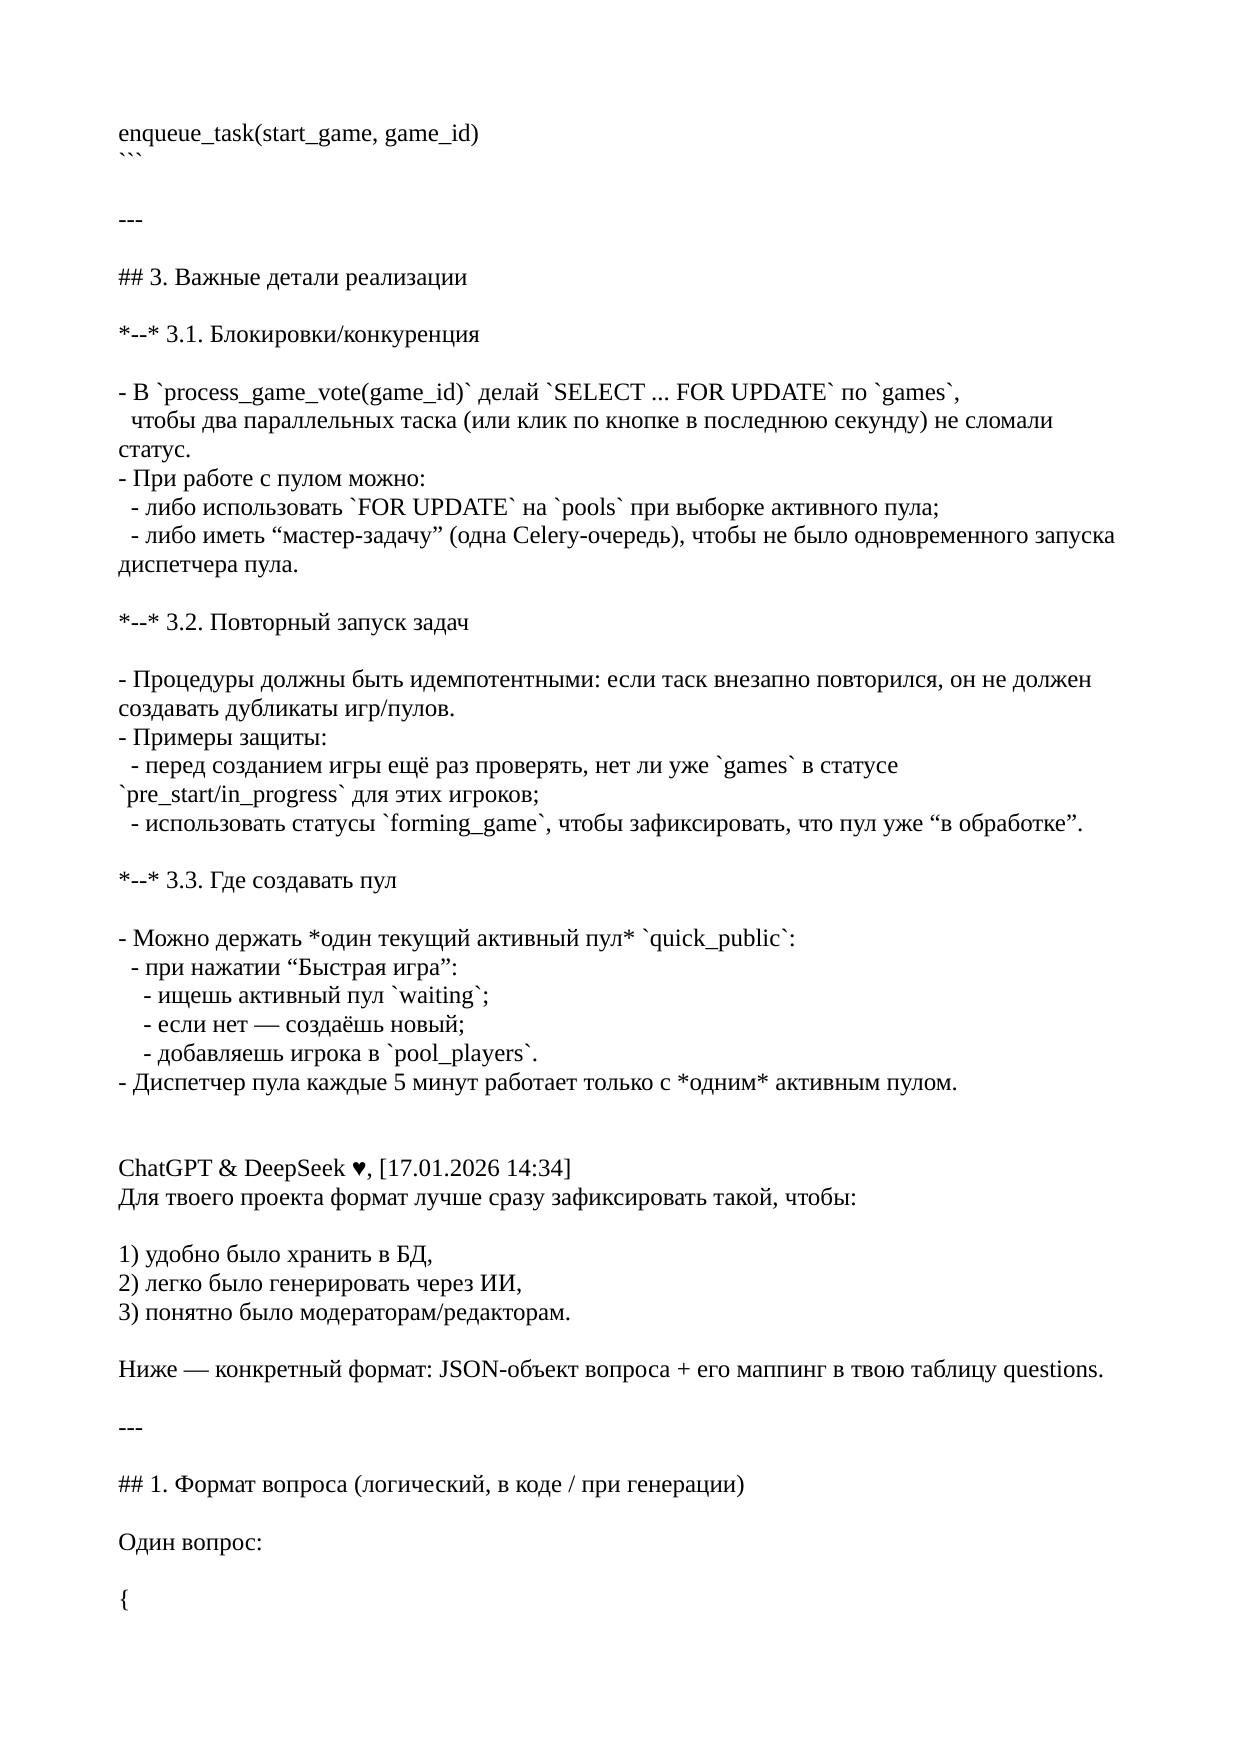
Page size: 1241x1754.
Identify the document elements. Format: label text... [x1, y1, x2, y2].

text *--* 3.2. Повторный запуск задач [118, 607, 1122, 636]
text - либо использовать `FOR UPDATE` на `pools` при выборке активного пула; [118, 492, 1122, 521]
text - при нажатии “Быстрая игра”: [118, 952, 1122, 981]
text *--* 3.3. Где создавать пул [118, 866, 1122, 894]
text - ищешь активный пул `waiting`; [118, 981, 1122, 1009]
text - перед созданием игры ещё раз проверять, нет ли уже `games` в статусе `pre_start/in_progress` для этих игроков; [118, 751, 1122, 808]
text - Можно держать *один текущий активный пул* `quick_public`: [118, 923, 1122, 952]
text 1) удобно было хранить в БД, [118, 1239, 1122, 1268]
text ## 1. Формат вопроса (логический, в коде / при генерации) [118, 1469, 1122, 1498]
text enqueue_task(start_game, game_id) [118, 118, 1122, 147]
text ``` [118, 147, 1122, 176]
text - При работе с пулом можно: [118, 463, 1122, 492]
text 3) понятно было модераторам/редакторам. [118, 1297, 1122, 1326]
text Один вопрос: [118, 1527, 1122, 1556]
text - Диспетчер пула каждые 5 минут работает только с *одним* активным пулом. ChatGPT & DeepSeek ♥️, [17.01.2026 14:34] [118, 1067, 1122, 1182]
text - Процедуры должны быть идемпотентными: если таск внезапно повторился, он не должен создавать дубликаты игр/пулов. [118, 664, 1122, 722]
text - В `process_game_vote(game_id)` делай `SELECT ... FOR UPDATE` по `games`, [118, 377, 1122, 406]
text Ниже — конкретный формат: JSON-объект вопроса + его маппинг в твою таблицу questions. [118, 1354, 1122, 1383]
text --- [118, 204, 1122, 233]
text чтобы два параллельных таска (или клик по кнопке в последнюю секунду) не сломали статус. [118, 406, 1122, 463]
text *--* 3.1. Блокировки/конкуренция [118, 319, 1122, 348]
text - либо иметь “мастер-задачу” (одна Celery-очередь), чтобы не было одновременного запуска диспетчера пула. [118, 521, 1122, 578]
text - если нет — создаёшь новый; [118, 1009, 1122, 1038]
text - добавляешь игрока в `pool_players`. [118, 1038, 1122, 1067]
text Для твоего проекта формат лучше сразу зафиксировать такой, чтобы: [118, 1182, 1122, 1211]
text - использовать статусы `forming_game`, чтобы зафиксировать, что пул уже “в обработке”. [118, 808, 1122, 837]
text ## 3. Важные детали реализации [118, 262, 1122, 291]
text - Примеры защиты: [118, 722, 1122, 751]
text { [118, 1584, 1122, 1613]
text 2) легко было генерировать через ИИ, [118, 1268, 1122, 1297]
text --- [118, 1412, 1122, 1441]
